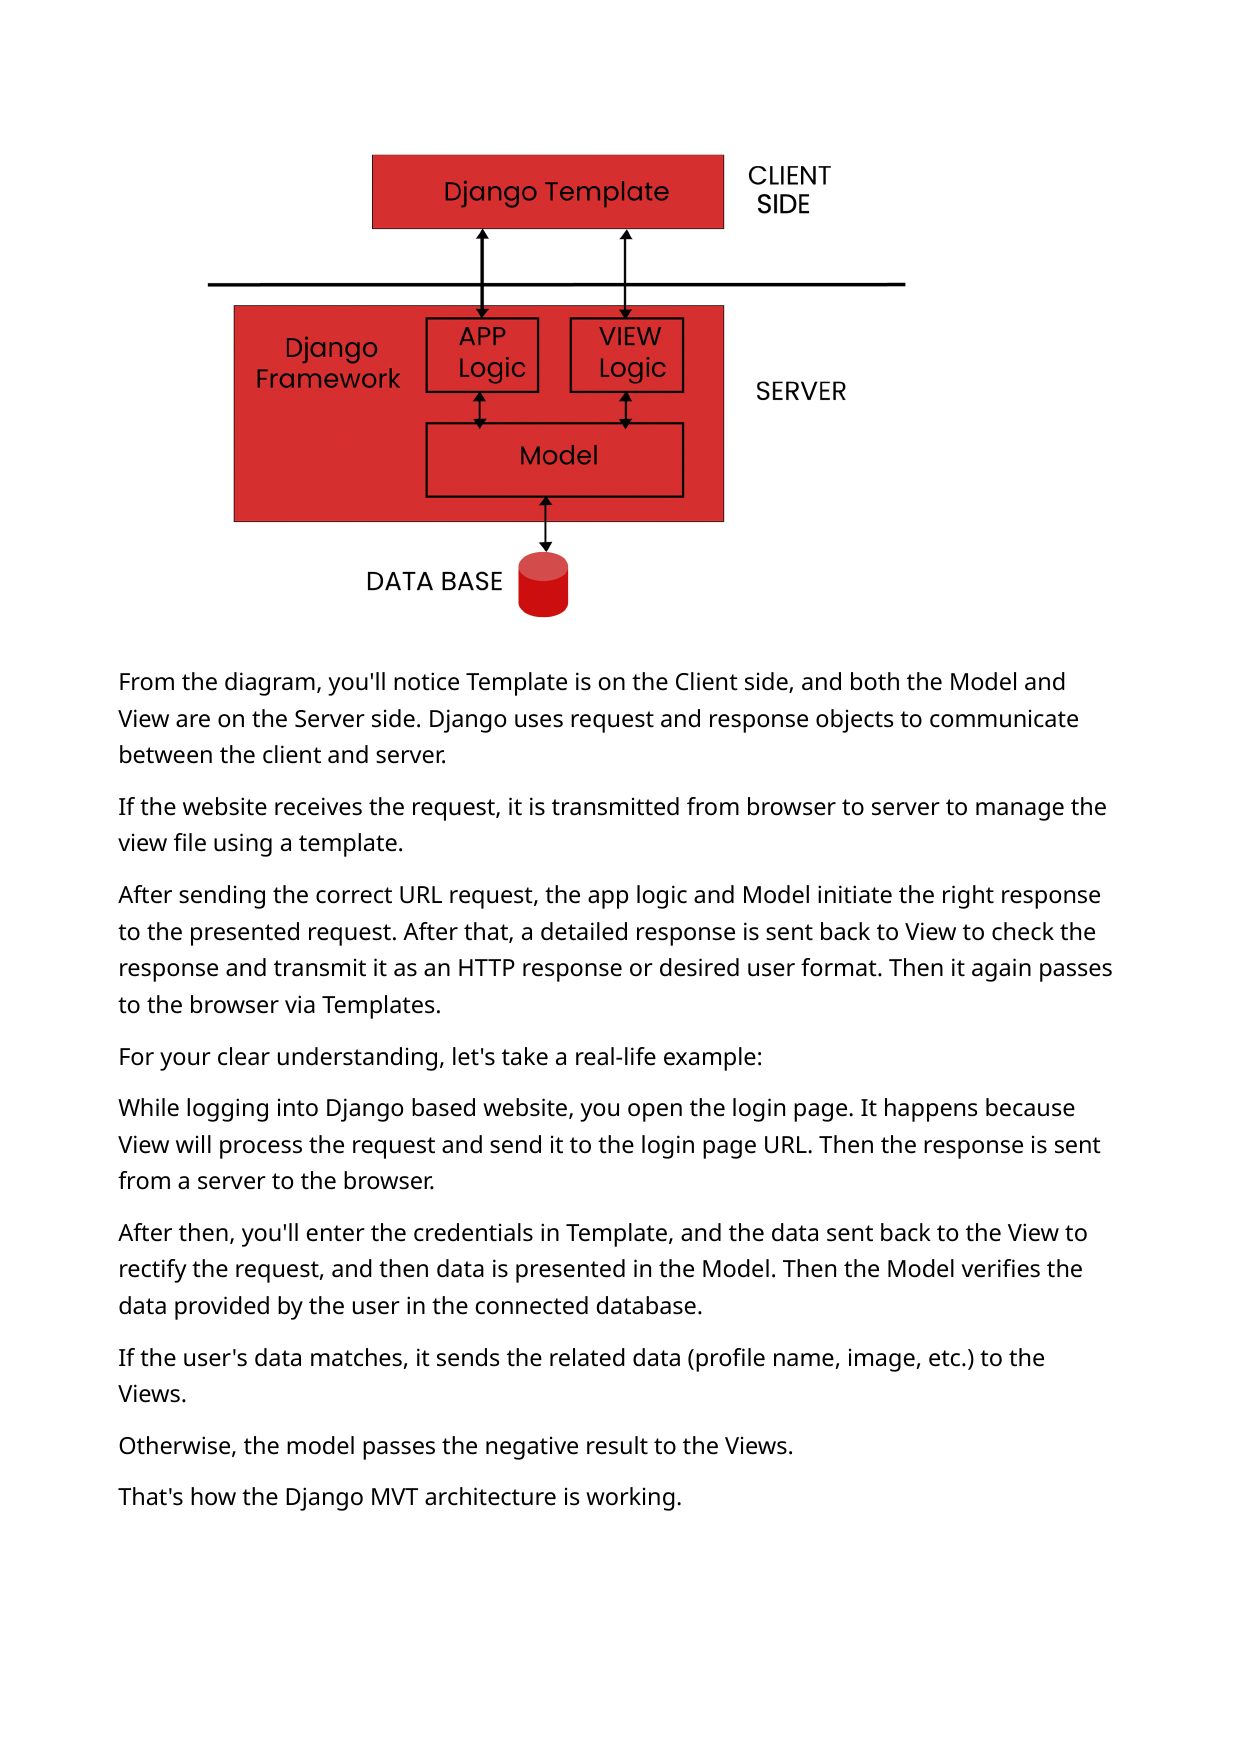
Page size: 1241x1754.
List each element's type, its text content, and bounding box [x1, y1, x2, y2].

text After then, you'll enter the credentials in Template, and the data sent back to the View to rectify the request, and then data is presented in the Model. Then the Model verifies the data provided by the user in the connected database. [118, 1216, 1122, 1322]
text While logging into Django based website, you open the login page. It happens because View will process the request and send it to the login page URL. Then the response is sent from a server to the browser. [118, 1091, 1122, 1197]
picture [118, 118, 1056, 647]
text After sending the correct URL request, the app logic and Model initiate the right response to the presented request. After that, a detailed response is sent back to View to check the response and transmit it as an HTTP response or desired user format. Then it again passes to the browser via Templates. [118, 878, 1122, 1020]
text If the user's data matches, it sends the related data (profile name, image, etc.) to the Views. [118, 1341, 1122, 1410]
text That's how the Django MVT architecture is working. [118, 1480, 1122, 1512]
text For your clear understanding, let's take a real-life example: [118, 1040, 1122, 1072]
text From the diagram, you'll notice Template is on the Client side, and both the Model and View are on the Server side. Django uses request and response objects to communicate between the client and server. [118, 665, 1122, 771]
text Otherwise, the model passes the negative result to the Views. [118, 1429, 1122, 1461]
text If the website receives the request, it is transmitted from browser to server to manage the view file using a template. [118, 790, 1122, 859]
